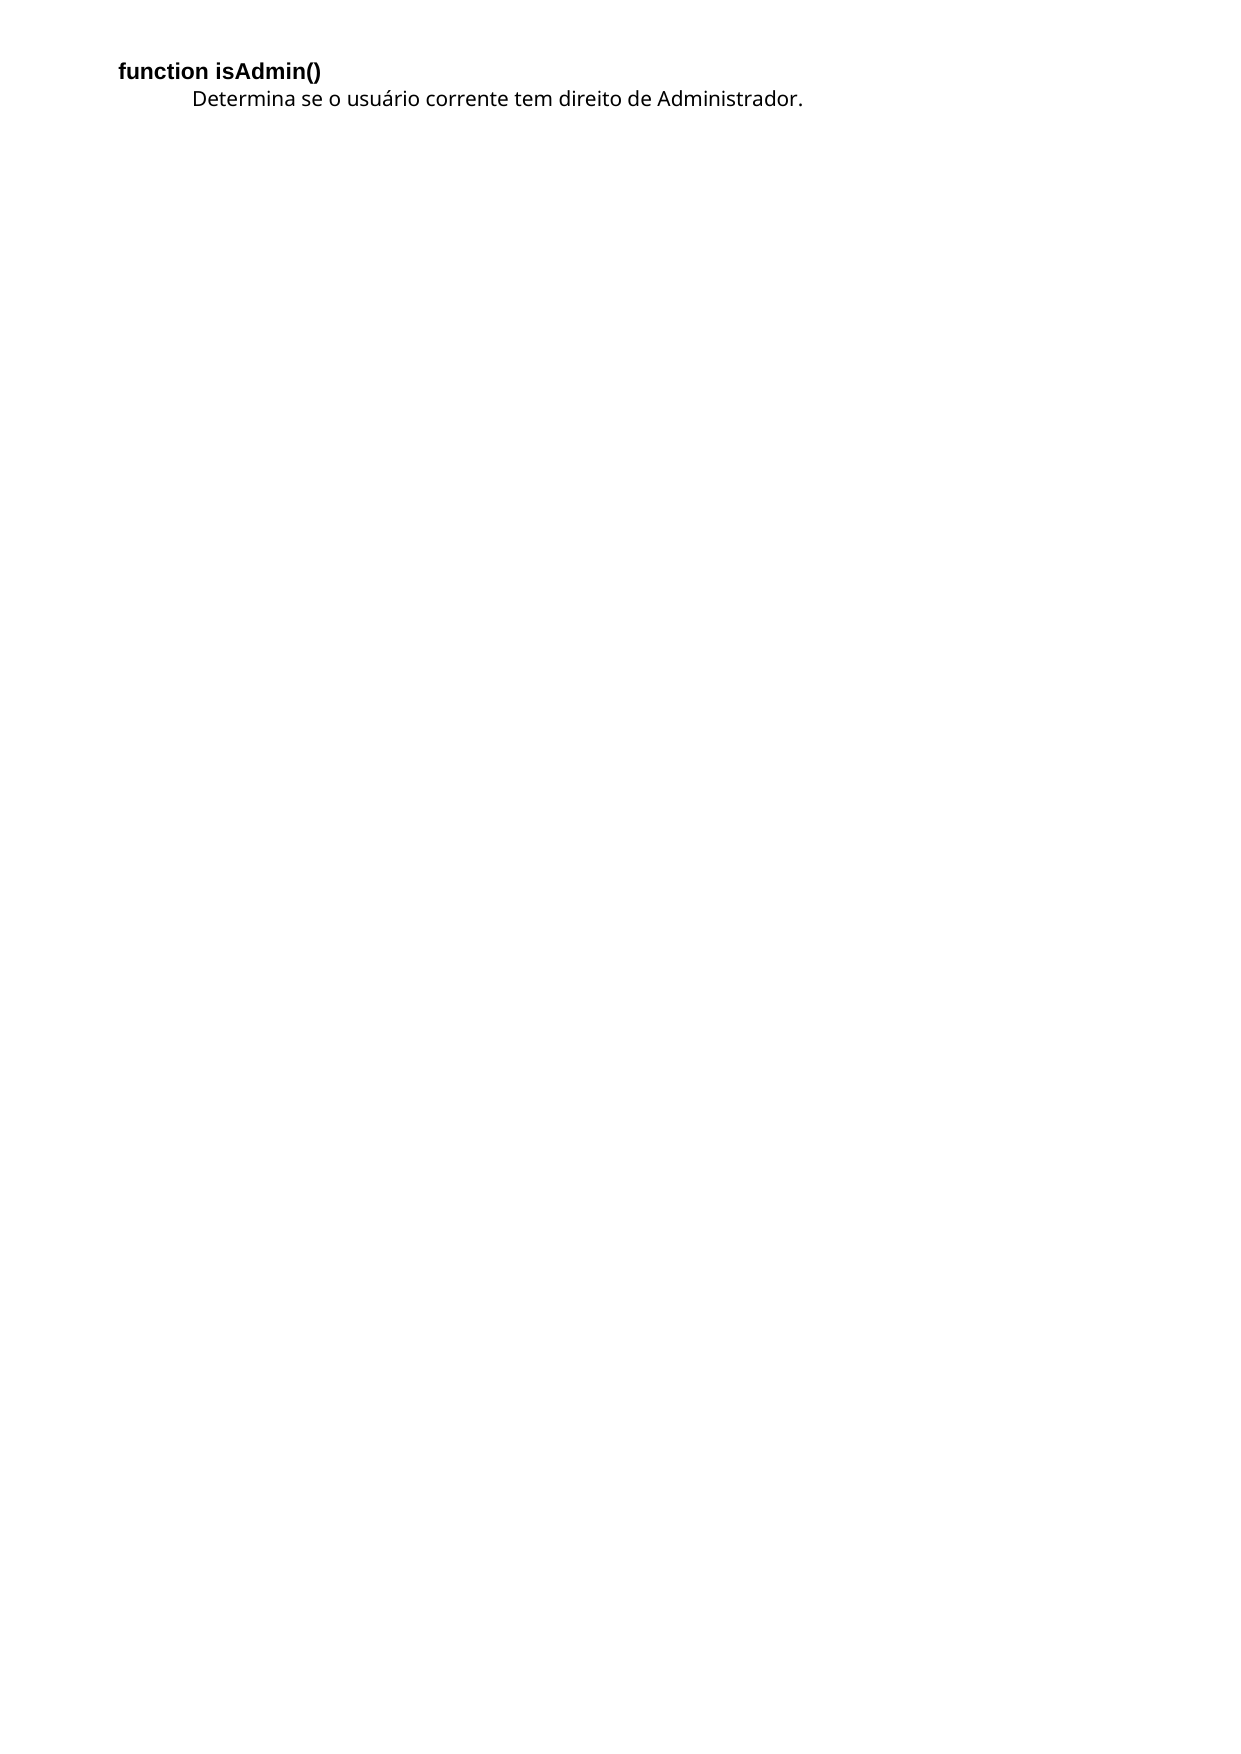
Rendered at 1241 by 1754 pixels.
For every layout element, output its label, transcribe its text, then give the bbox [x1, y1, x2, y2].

subtitle function isAdmin() [118, 59, 1181, 84]
text Determina se o usuário corrente tem direito de Administrador. [192, 84, 1181, 113]
